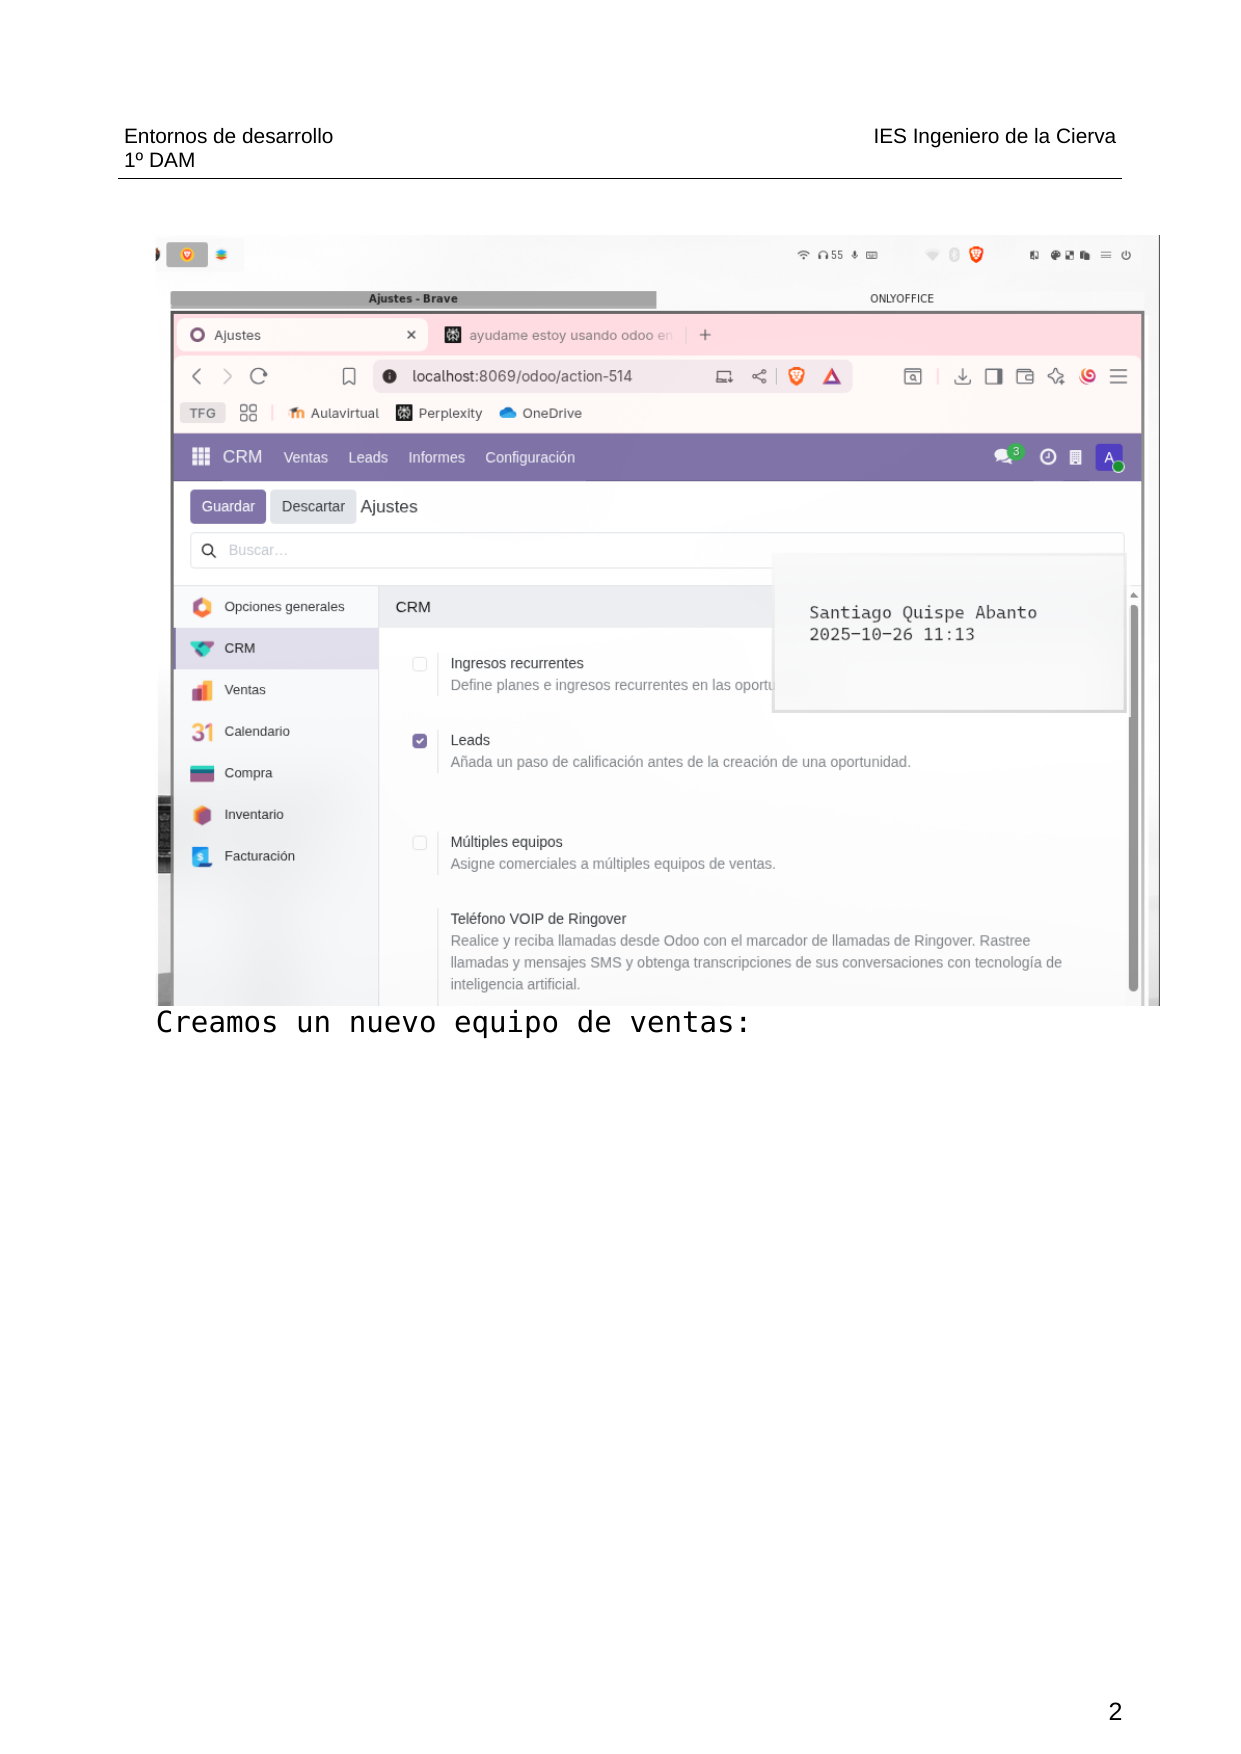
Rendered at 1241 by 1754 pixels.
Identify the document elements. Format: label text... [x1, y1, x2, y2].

picture [155, 235, 1160, 1006]
text Creamos un nuevo equipo de ventas: [156, 1006, 1122, 1039]
